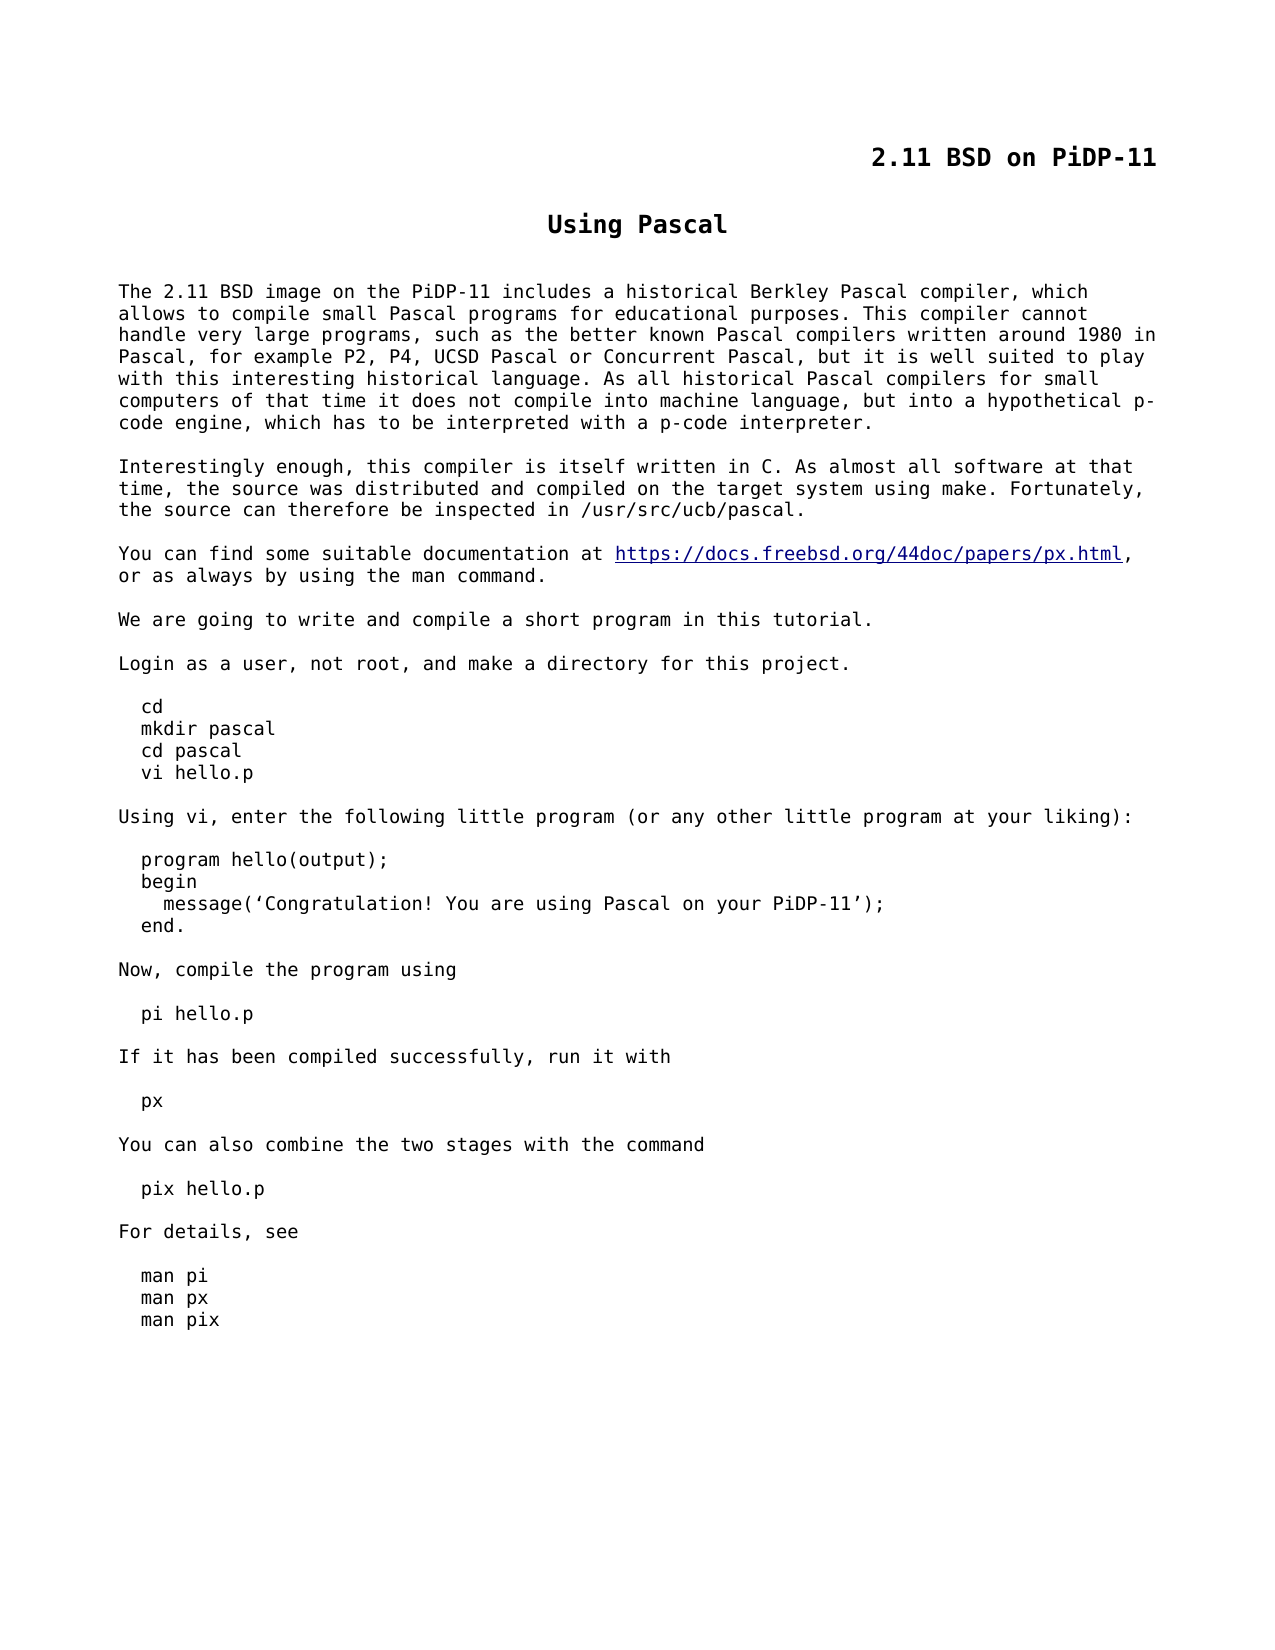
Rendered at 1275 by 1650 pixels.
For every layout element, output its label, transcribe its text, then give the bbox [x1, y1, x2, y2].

text If it has been compiled successfully, run it with [118, 1046, 1157, 1068]
text Interestingly enough, this compiler is itself written in C. As almost all software at that time, the source was distributed and compiled on the target system using make. Fortunately, the source can therefore be inspected in /usr/src/ucb/pascal. [118, 456, 1157, 521]
title 2.11 BSD on PiDP-11 [118, 143, 1157, 172]
text Now, compile the program using [118, 959, 1157, 981]
text You can find some suitable documentation at https://docs.freebsd.org/44doc/papers/px.html, or as always by using the man command. [118, 543, 1157, 587]
text program hello(output); [118, 849, 1157, 871]
text man px [118, 1287, 1157, 1309]
text px [118, 1090, 1157, 1112]
title Using Pascal [118, 210, 1157, 239]
text end. [118, 915, 1157, 937]
text We are going to write and compile a short program in this tutorial. [118, 609, 1157, 631]
text Login as a user, not root, and make a directory for this project. [118, 652, 1157, 674]
text vi hello.p [118, 762, 1157, 784]
text cd pascal [118, 740, 1157, 762]
text mkdir pascal [118, 718, 1157, 740]
text pix hello.p [118, 1177, 1157, 1199]
text man pix [118, 1309, 1157, 1331]
text message(‘Congratulation! You are using Pascal on your PiDP-11’); [118, 893, 1157, 915]
text For details, see [118, 1221, 1157, 1243]
text The 2.11 BSD image on the PiDP-11 includes a historical Berkley Pascal compiler, which allows to compile small Pascal programs for educational purposes. This compiler cannot handle very large programs, such as the better known Pascal compilers written around 1980 in Pascal, for example P2, P4, UCSD Pascal or Concurrent Pascal, but it is well suited to play with this interesting historical language. As all historical Pascal compilers for small computers of that time it does not compile into machine language, but into a hypothetical p-code engine, which has to be interpreted with a p-code interpreter. [118, 281, 1157, 434]
text You can also combine the two stages with the command [118, 1134, 1157, 1156]
text man pi [118, 1265, 1157, 1287]
text begin [118, 871, 1157, 893]
text cd [118, 696, 1157, 718]
text Using vi, enter the following little program (or any other little program at your liking): [118, 806, 1157, 827]
text pi hello.p [118, 1002, 1157, 1024]
